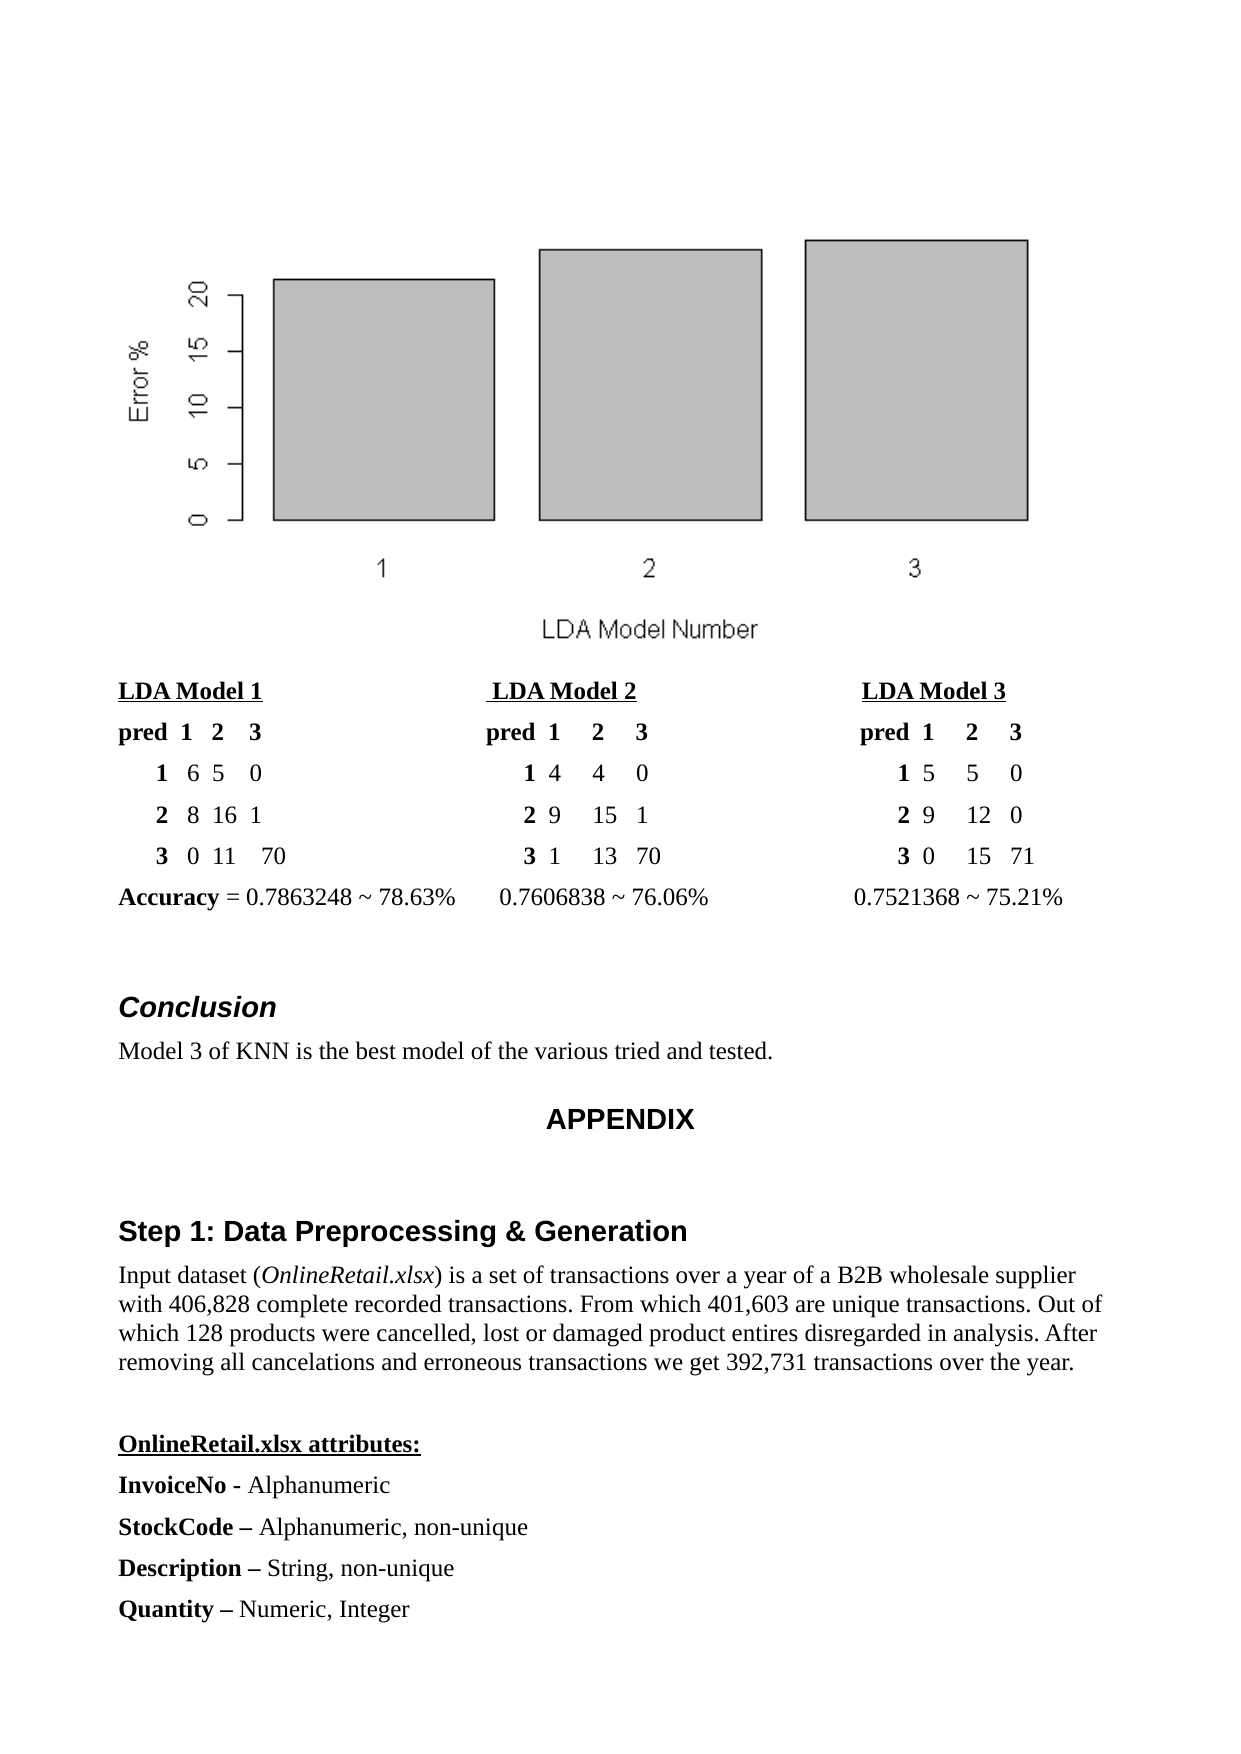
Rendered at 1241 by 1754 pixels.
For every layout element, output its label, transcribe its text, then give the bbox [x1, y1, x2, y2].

text Description – String, non-unique [118, 1553, 1122, 1582]
text 1 6 5 0 1 4 4 0 1 5 5 0 [118, 758, 1122, 787]
text 3 0 11 70 3 1 13 70 3 0 15 71 [118, 841, 1122, 870]
subtitle APPENDIX [118, 1102, 1122, 1136]
subtitle Conclusion [118, 990, 1122, 1023]
text Quantity – Numeric, Integer [118, 1594, 1122, 1623]
text InvoiceNo - Alphanumeric [118, 1470, 1122, 1499]
text LDA Model 1 LDA Model 2 LDA Model 3 [118, 118, 1122, 705]
text Input dataset (OnlineRetail.xlsx) is a set of transactions over a year of a B2B wholesale supplier with 406,828 complete recorded transactions. From which 401,603 are unique transactions. Out of which 128 products were cancelled, lost or damaged product entires disregarded in analysis. After removing all cancelations and erroneous transactions we get 392,731 transactions over the year. [118, 1260, 1122, 1375]
picture [120, 118, 1121, 676]
text OnlineRetail.xlsx attributes: [118, 1429, 1122, 1458]
subtitle Step 1: Data Preprocessing & Generation [118, 1214, 1122, 1248]
text Model 3 of KNN is the best model of the various tried and tested. [118, 1036, 1122, 1064]
text pred 1 2 3 pred 1 2 3 pred 1 2 3 [118, 717, 1122, 746]
text StockCode – Alphanumeric, non-unique [118, 1512, 1122, 1540]
text Accuracy = 0.7863248 ~ 78.63% 0.7606838 ~ 76.06% 0.7521368 ~ 75.21% [118, 882, 1122, 911]
text 2 8 16 1 2 9 15 1 2 9 12 0 [118, 800, 1122, 828]
